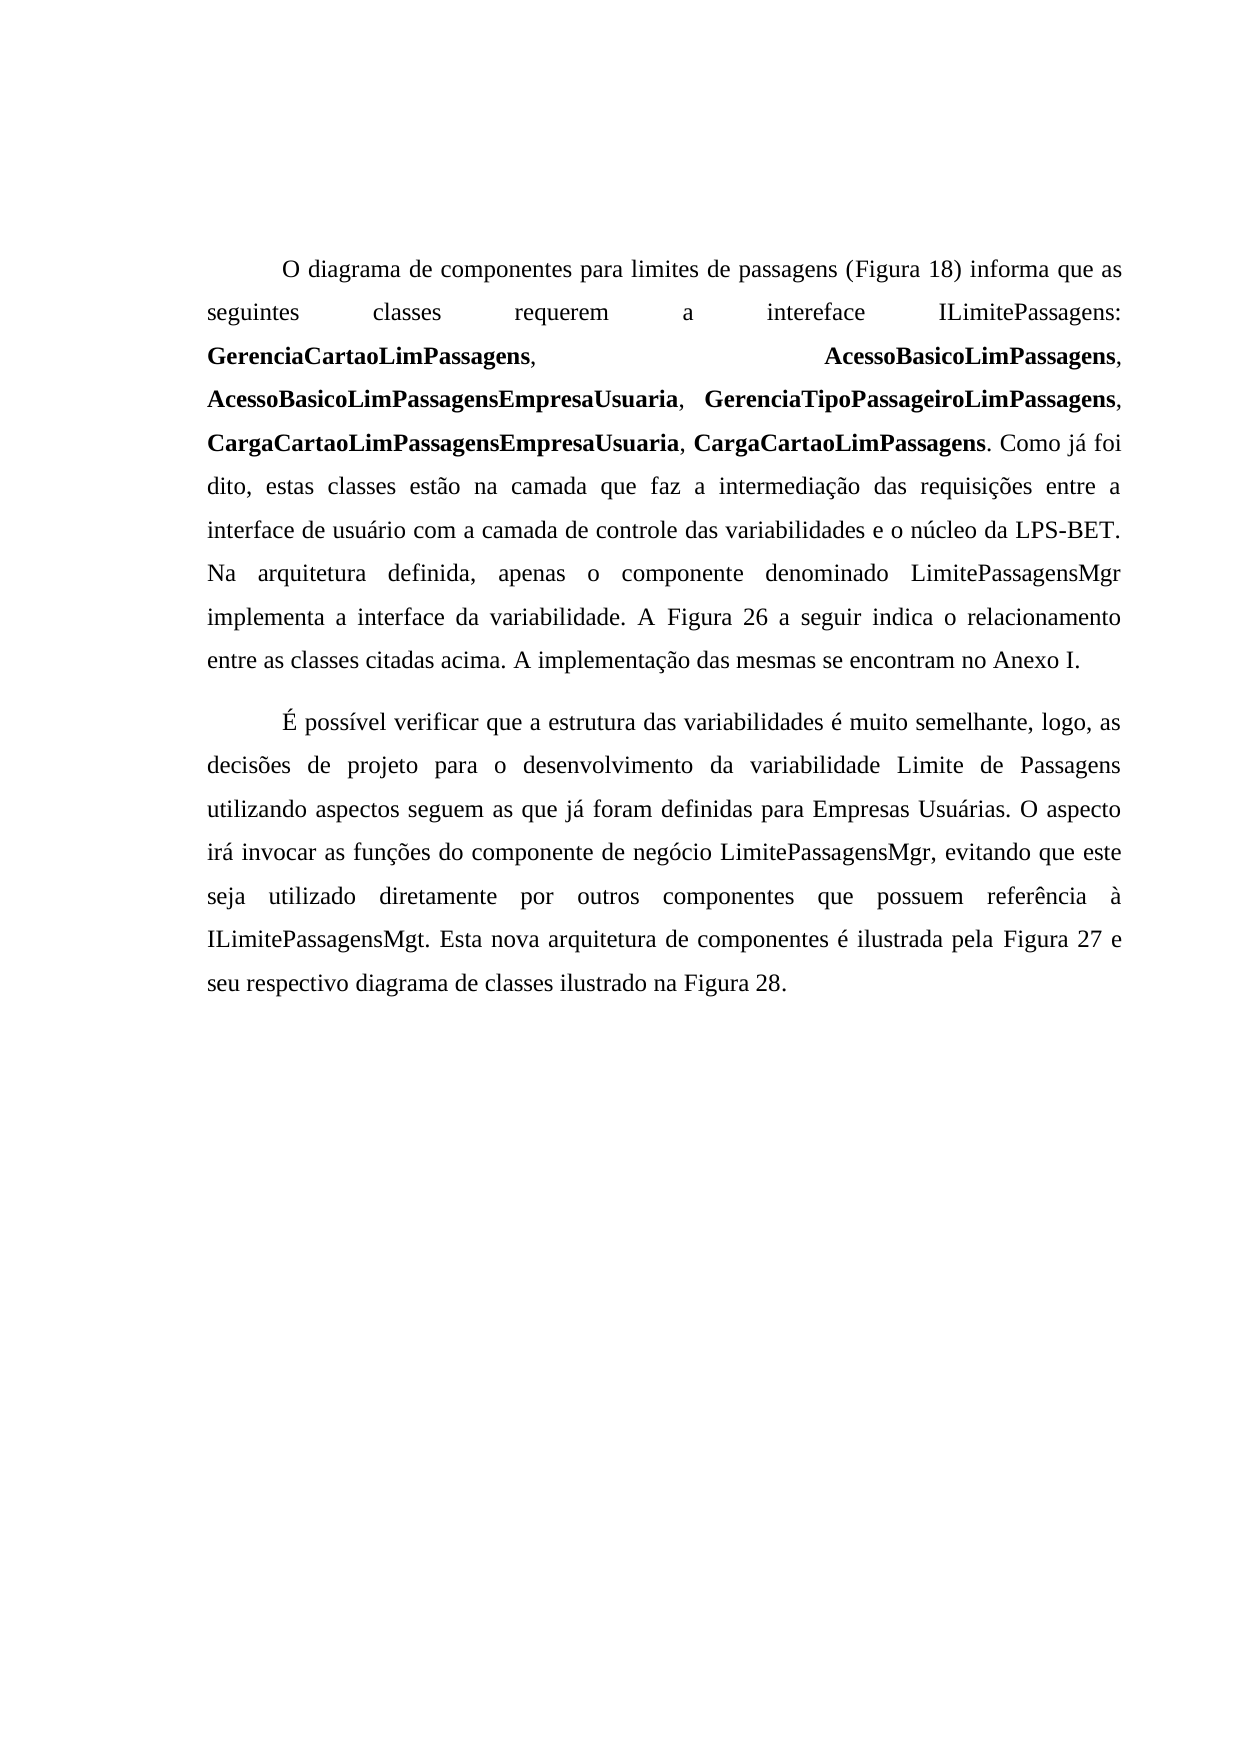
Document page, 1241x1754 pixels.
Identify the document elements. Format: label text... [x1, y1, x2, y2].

text O diagrama de componentes para limites de passagens (Figura 18) informa que as seguintes classes requerem a intereface ILimitePassagens: GerenciaCartaoLimPassagens, AcessoBasicoLimPassagens, AcessoBasicoLimPassagensEmpresaUsuaria, GerenciaTipoPassageiroLimPassagens, CargaCartaoLimPassagensEmpresaUsuaria, CargaCartaoLimPassagens. Como já foi dito, estas classes estão na camada que faz a intermediação das requisições entre a interface de usuário com a camada de controle das variabilidades e o núcleo da LPS-BET. Na arquitetura definida, apenas o componente denominado LimitePassagensMgr implementa a interface da variabilidade. A Figura 26 a seguir indica o relacionamento entre as classes citadas acima. A implementação das mesmas se encontram no Anexo I. [207, 253, 1122, 674]
text É possível verificar que a estrutura das variabilidades é muito semelhante, logo, as decisões de projeto para o desenvolvimento da variabilidade Limite de Passagens utilizando aspectos seguem as que já foram definidas para Empresas Usuárias. O aspecto irá invocar as funções do componente de negócio LimitePassagensMgr, evitando que este seja utilizado diretamente por outros componentes que possuem referência à ILimitePassagensMgt. Esta nova arquitetura de componentes é ilustrada pela Figura 27 e seu respectivo diagrama de classes ilustrado na Figura 28. [207, 707, 1122, 997]
